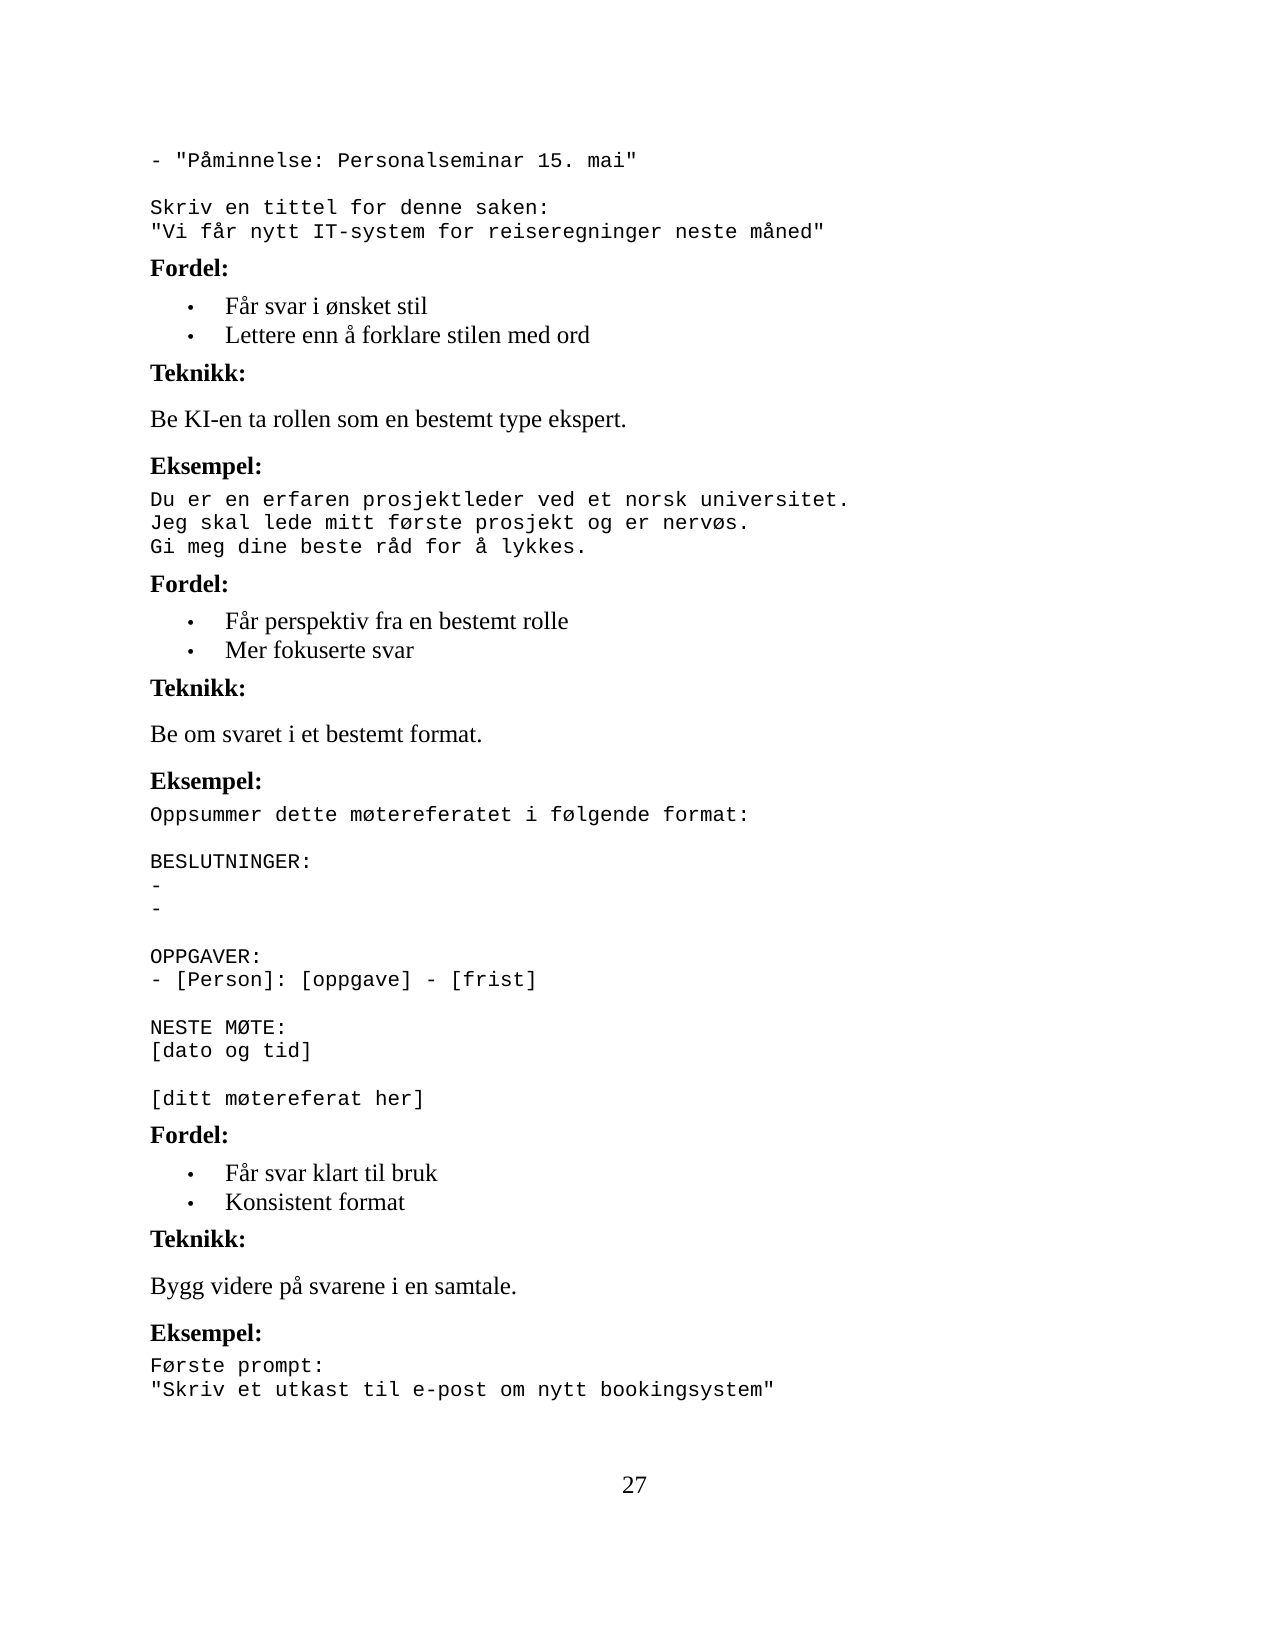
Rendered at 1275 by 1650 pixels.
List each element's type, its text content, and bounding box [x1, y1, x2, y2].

text Fordel: [150, 253, 1125, 282]
text Be om svaret i et bestemt format. [150, 719, 1125, 748]
text Skriv en tittel for denne saken: [150, 197, 1125, 221]
list Får svar klart til bruk [187, 1158, 1125, 1187]
list Får svar i ønsket stil [187, 291, 1125, 320]
text BESLUTNINGER: [150, 851, 1125, 875]
text Oppsummer dette møtereferatet i følgende format: [150, 804, 1125, 827]
text Gi meg dine beste råd for å lykkes. [150, 536, 1125, 560]
text Teknikk: [150, 673, 1125, 702]
text "Vi får nytt IT-system for reiseregninger neste måned" [150, 221, 1125, 244]
text "Skriv et utkast til e-post om nytt bookingsystem" [150, 1379, 1125, 1403]
text [dato og tid] [150, 1040, 1125, 1064]
list Lettere enn å forklare stilen med ord [187, 320, 1125, 349]
text NESTE MØTE: [150, 1017, 1125, 1040]
text - [Person]: [oppgave] - [frist] [150, 969, 1125, 993]
text Fordel: [150, 569, 1125, 597]
text OPPGAVER: [150, 946, 1125, 969]
text - "Påminnelse: Personalseminar 15. mai" [150, 150, 1125, 174]
list Får perspektiv fra en bestemt rolle [187, 606, 1125, 635]
text Bygg videre på svarene i en samtale. [150, 1271, 1125, 1300]
text Be KI-en ta rollen som en bestemt type ekspert. [150, 404, 1125, 433]
text Teknikk: [150, 358, 1125, 386]
text Fordel: [150, 1120, 1125, 1149]
text Teknikk: [150, 1224, 1125, 1253]
list Konsistent format [187, 1187, 1125, 1215]
text Eksempel: [150, 451, 1125, 480]
text [ditt møtereferat her] [150, 1088, 1125, 1111]
text Eksempel: [150, 1318, 1125, 1346]
text - [150, 898, 1125, 922]
text Du er en erfaren prosjektleder ved et norsk universitet. [150, 489, 1125, 512]
text - [150, 875, 1125, 898]
text Første prompt: [150, 1355, 1125, 1379]
text Jeg skal lede mitt første prosjekt og er nervøs. [150, 512, 1125, 536]
text Eksempel: [150, 766, 1125, 795]
list Mer fokuserte svar [187, 635, 1125, 664]
